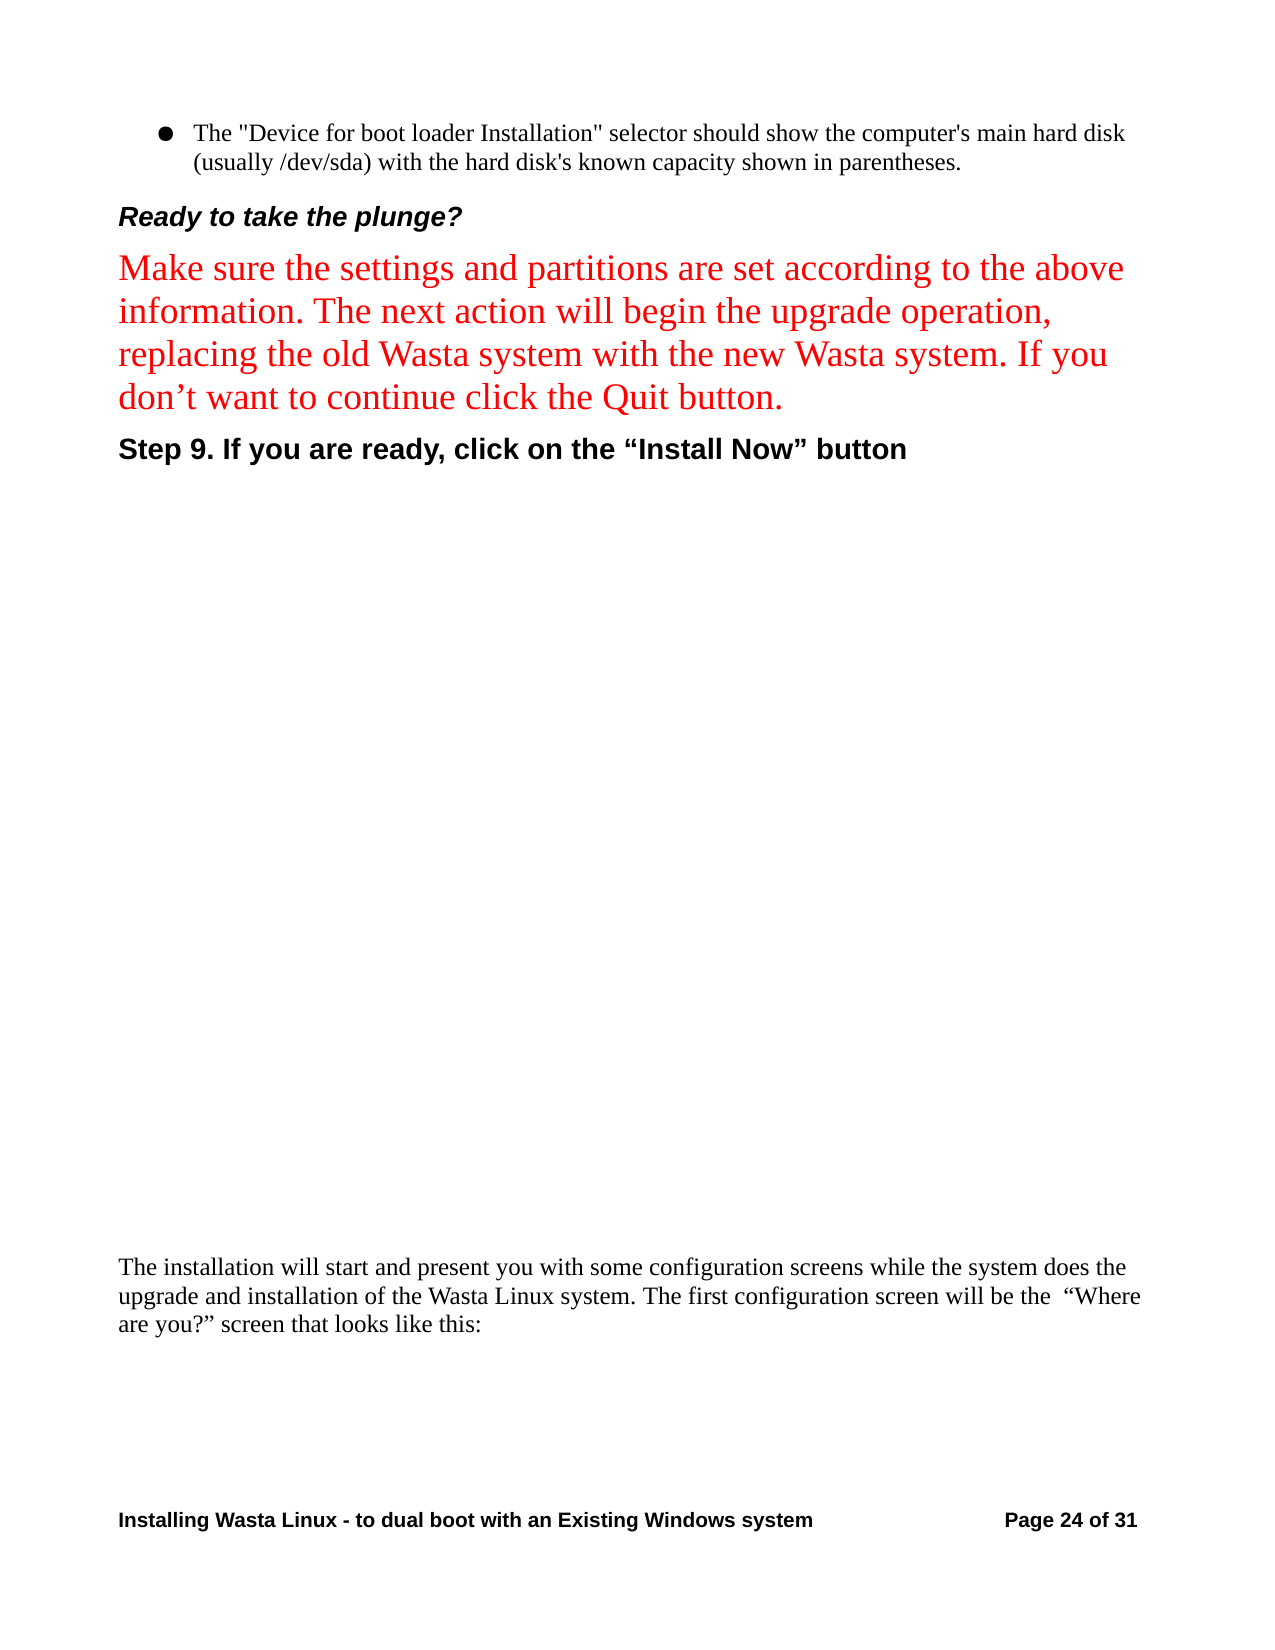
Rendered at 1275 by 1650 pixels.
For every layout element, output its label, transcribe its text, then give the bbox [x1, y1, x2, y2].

text Make sure the settings and partitions are set according to the above information. The next action will begin the upgrade operation, replacing the old Wasta system with the new Wasta system. If you don’t want to continue click the Quit button. [118, 245, 1157, 417]
list The "Device for boot loader Installation" selector should show the computer's main hard disk (usually /dev/sda) with the hard disk's known capacity shown in parentheses. [156, 118, 1157, 176]
subtitle Ready to take the plunge? [118, 201, 1157, 232]
subtitle Step 9. If you are ready, click on the “Install Now” button [118, 432, 1157, 466]
text The installation will start and present you with some configuration screens while the system does the upgrade and installation of the Wasta Linux system. The first configuration screen will be the “Where are you?” screen that looks like this: [118, 1252, 1157, 1338]
